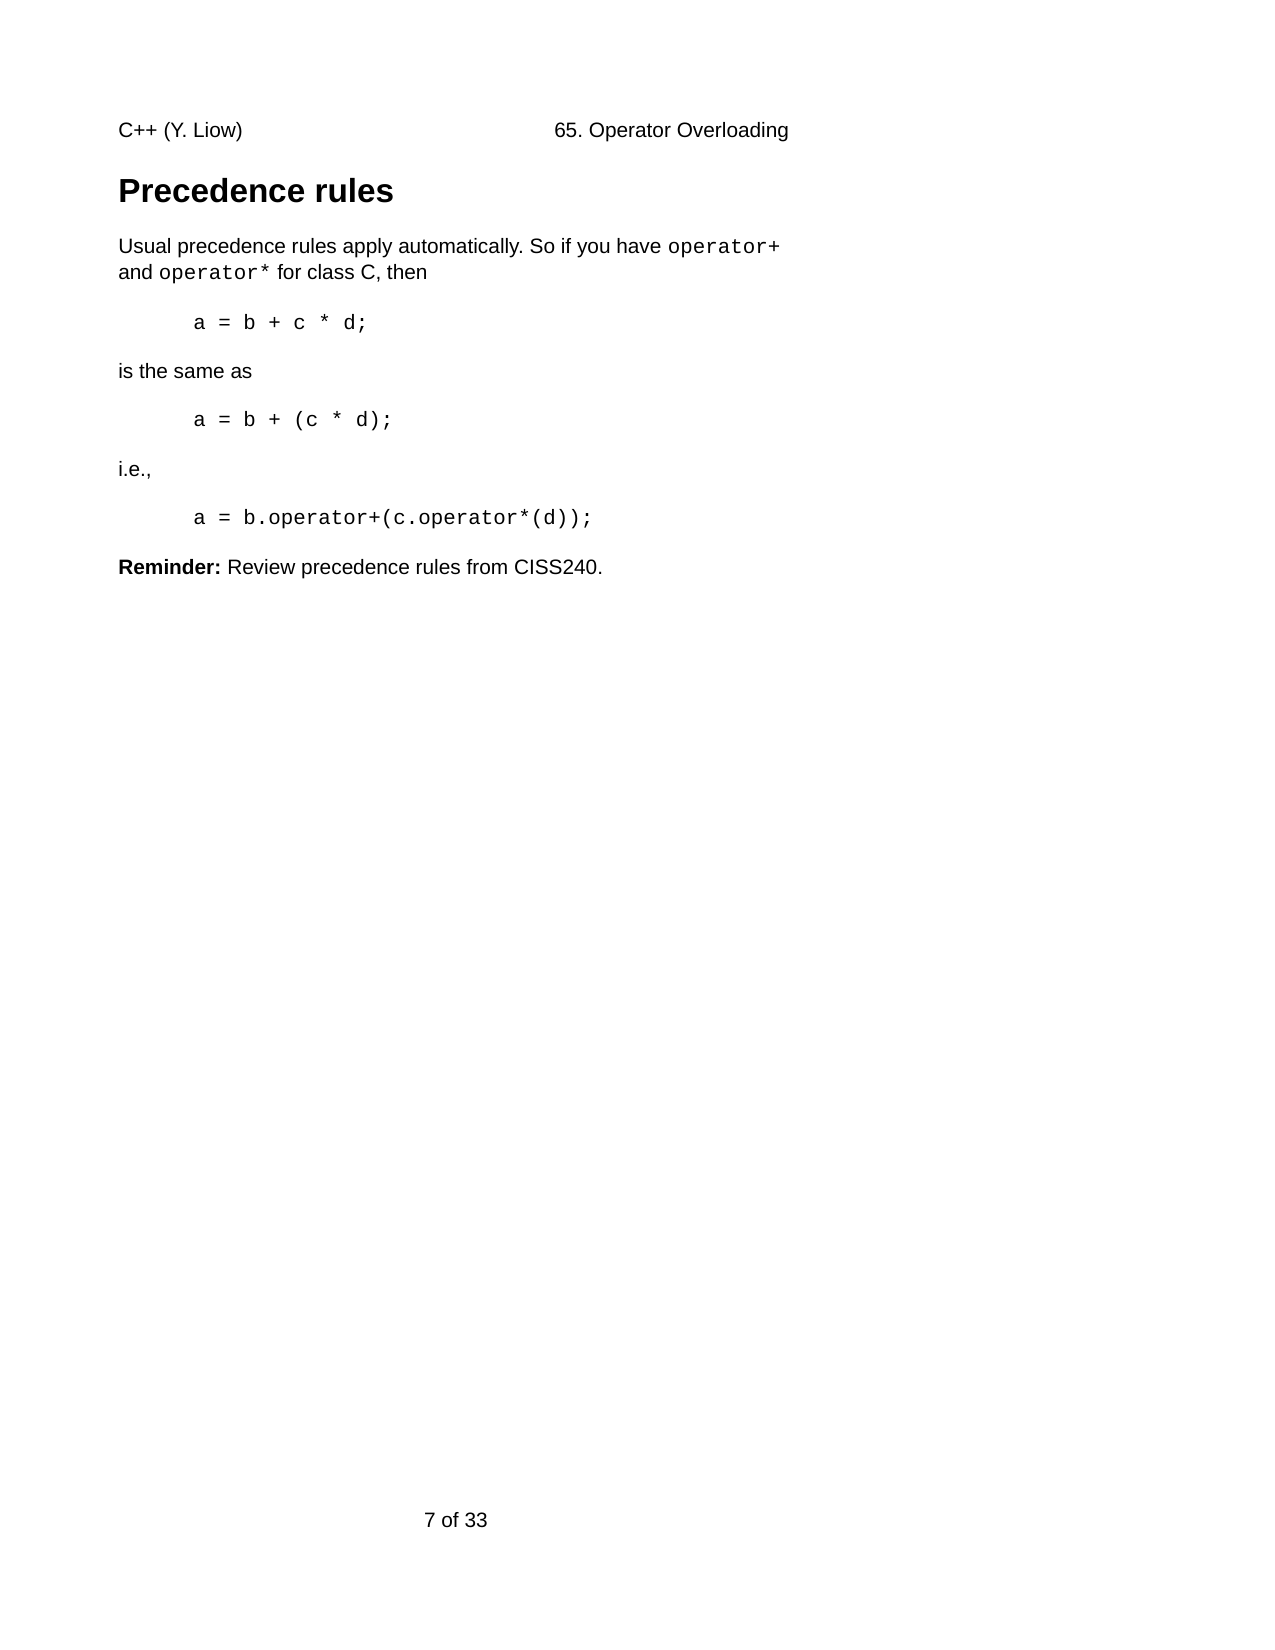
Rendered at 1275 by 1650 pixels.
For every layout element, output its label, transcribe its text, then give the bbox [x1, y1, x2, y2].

text Usual precedence rules apply automatically. So if you have operator+ and operator* for class C, then [118, 234, 793, 286]
text a = b + (c * d); [118, 407, 793, 433]
text i.e., [118, 457, 793, 481]
text is the same as [118, 359, 793, 383]
text Reminder: Review precedence rules from CISS240. [118, 555, 793, 579]
text a = b + c * d; [118, 309, 793, 335]
text Precedence rules [118, 172, 793, 210]
text a = b.operator+(c.operator*(d)); [118, 505, 793, 531]
